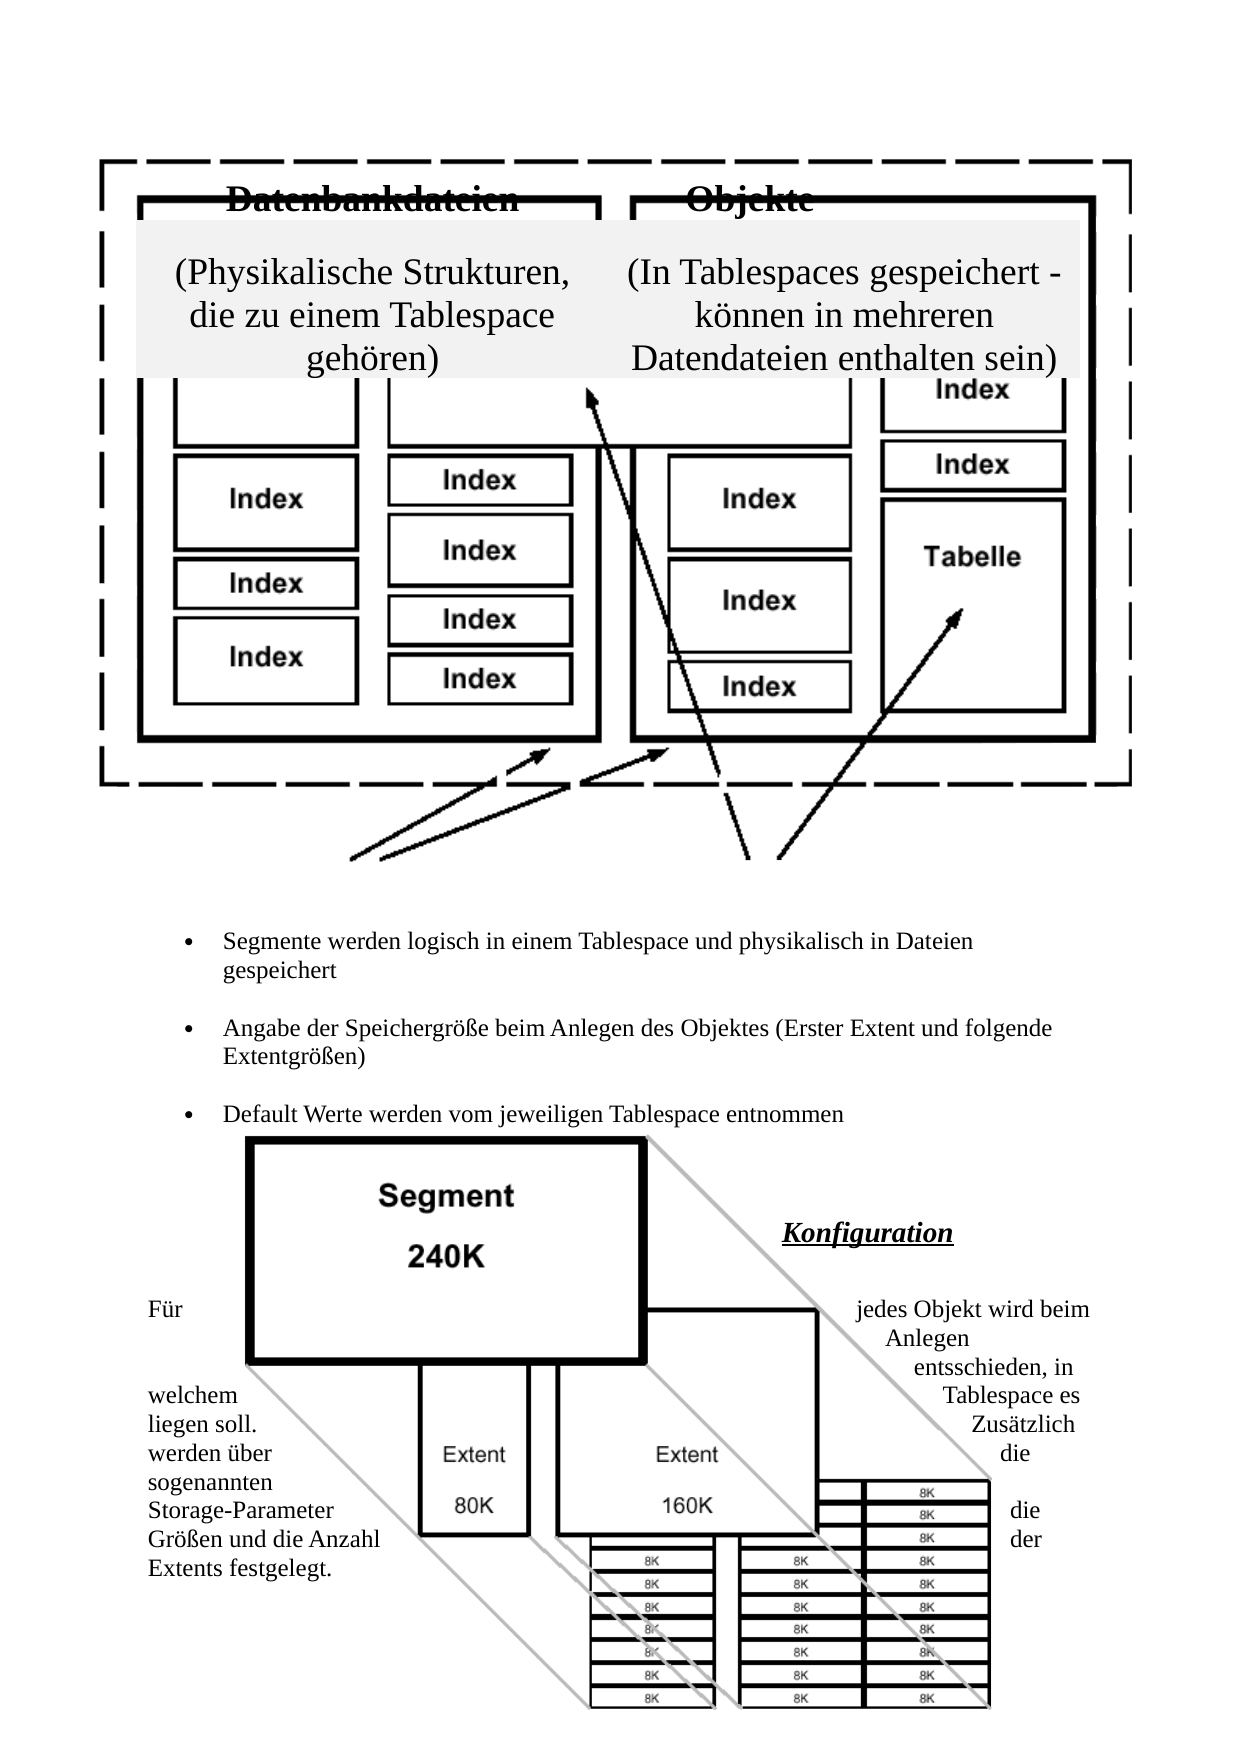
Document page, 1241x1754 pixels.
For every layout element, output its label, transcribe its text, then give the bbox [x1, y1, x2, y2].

table_header Datenbankdateien [136, 148, 608, 220]
list Segmente werden logisch in einem Tablespace und physikalisch in Dateien gespeichert [185, 926, 1093, 983]
list Angabe der Speichergröße beim Anlegen des Objektes (Erster Extent und folgende Extentgrößen) [185, 1013, 1093, 1070]
text Konfiguration [148, 1215, 1093, 1249]
picture [245, 1133, 839, 1215]
picture [101, 158, 1148, 862]
picture [101, 302, 136, 363]
picture [101, 229, 136, 290]
table_cell (Physikalische Strukturen, die zu einem Tablespace gehören) [136, 220, 608, 378]
picture [438, 1524, 1001, 1711]
text Für jedes Objekt wird beim Anlegen entsschieden, in welchem Tablespace es liegen soll. Zusätzlich werden über die sogenannten Storage-Parameter die Größen und die Anzahl der Extents festgelegt. [148, 1294, 1093, 1524]
table_header Objekte [608, 148, 1080, 220]
table_cell (In Tablespaces gespeichert - können in mehreren Datendateien enthalten sein) [608, 220, 1080, 378]
picture [245, 1249, 935, 1294]
picture [101, 158, 136, 213]
list Default Werte werden vom jeweiligen Tablespace entnommen [185, 1099, 1093, 1128]
